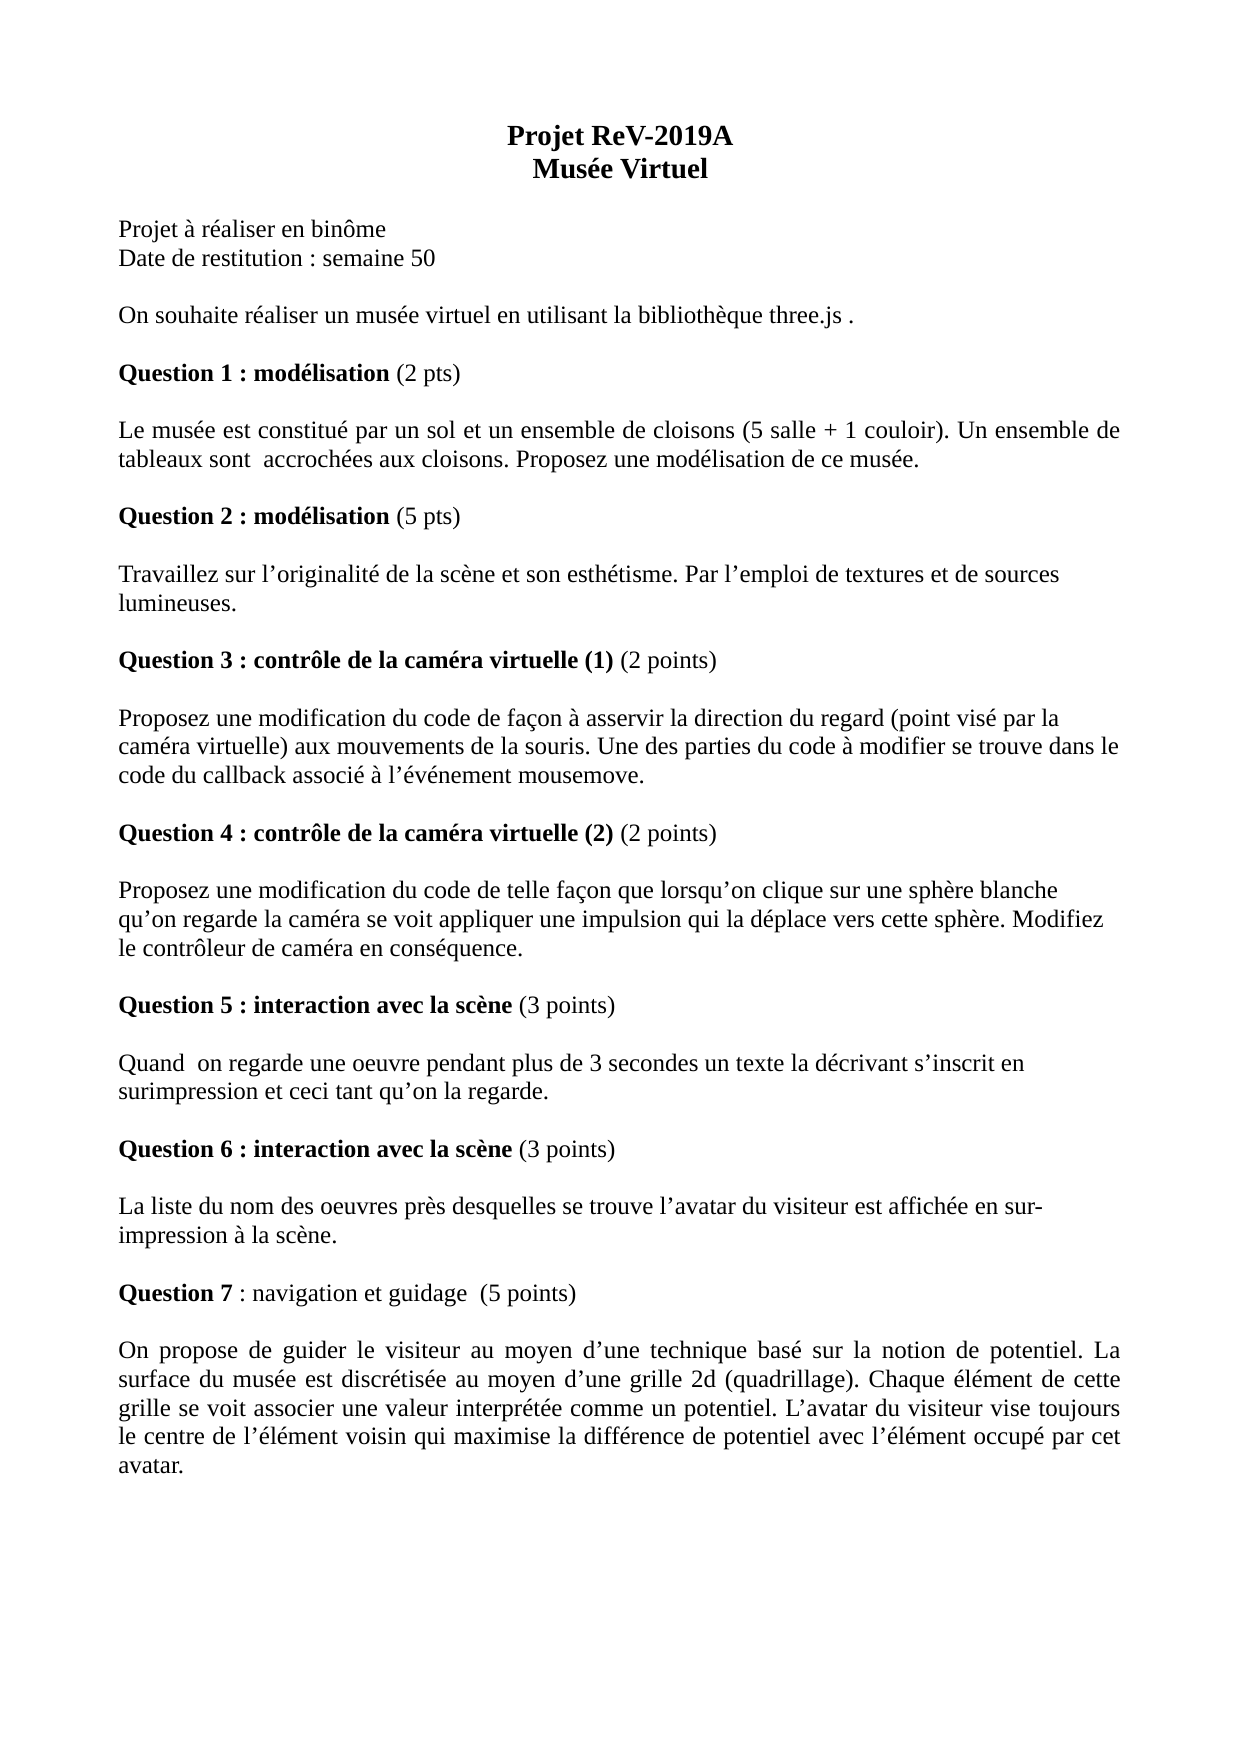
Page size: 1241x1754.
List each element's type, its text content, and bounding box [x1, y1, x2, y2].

text Date de restitution : semaine 50 [118, 243, 1122, 271]
text Le musée est constitué par un sol et un ensemble de cloisons (5 salle + 1 couloir). Un ensemble de tableaux sont accrochées aux cloisons. Proposez une modélisation de ce musée. [118, 415, 1122, 473]
text Question 7 : navigation et guidage (5 points) [118, 1278, 1122, 1306]
text Question 6 : interaction avec la scène (3 points) [118, 1134, 1122, 1163]
text Question 4 : contrôle de la caméra virtuelle (2) (2 points) [118, 818, 1122, 846]
text Question 1 : modélisation (2 pts) [118, 358, 1122, 386]
text Question 5 : interaction avec la scène (3 points) [118, 990, 1122, 1019]
text Proposez une modification du code de telle façon que lorsqu’on clique sur une sphère blanche qu’on regarde la caméra se voit appliquer une impulsion qui la déplace vers cette sphère. Modifiez le contrôleur de caméra en conséquence. [118, 875, 1122, 961]
text On souhaite réaliser un musée virtuel en utilisant la bibliothèque three.js . [118, 300, 1122, 329]
text Question 2 : modélisation (5 pts) [118, 501, 1122, 530]
text Travaillez sur l’originalité de la scène et son esthétisme. Par l’emploi de textures et de sources lumineuses. [118, 559, 1122, 616]
text Projet à réaliser en binôme [118, 214, 1122, 243]
text Projet ReV-2019A [118, 118, 1122, 152]
text Quand on regarde une oeuvre pendant plus de 3 secondes un texte la décrivant s’inscrit en surimpression et ceci tant qu’on la regarde. [118, 1048, 1122, 1105]
text Proposez une modification du code de façon à asservir la direction du regard (point visé par la caméra virtuelle) aux mouvements de la souris. Une des parties du code à modifier se trouve dans le code du callback associé à l’événement mousemove. [118, 703, 1122, 789]
text Question 3 : contrôle de la caméra virtuelle (1) (2 points) [118, 645, 1122, 674]
text La liste du nom des oeuvres près desquelles se trouve l’avatar du visiteur est affichée en sur-impression à la scène. [118, 1191, 1122, 1249]
text On propose de guider le visiteur au moyen d’une technique basé sur la notion de potentiel. La surface du musée est discrétisée au moyen d’une grille 2d (quadrillage). Chaque élément de cette grille se voit associer une valeur interprétée comme un potentiel. L’avatar du visiteur vise toujours le centre de l’élément voisin qui maximise la différence de potentiel avec l’élément occupé par cet avatar. [118, 1335, 1122, 1479]
text Musée Virtuel [118, 152, 1122, 185]
